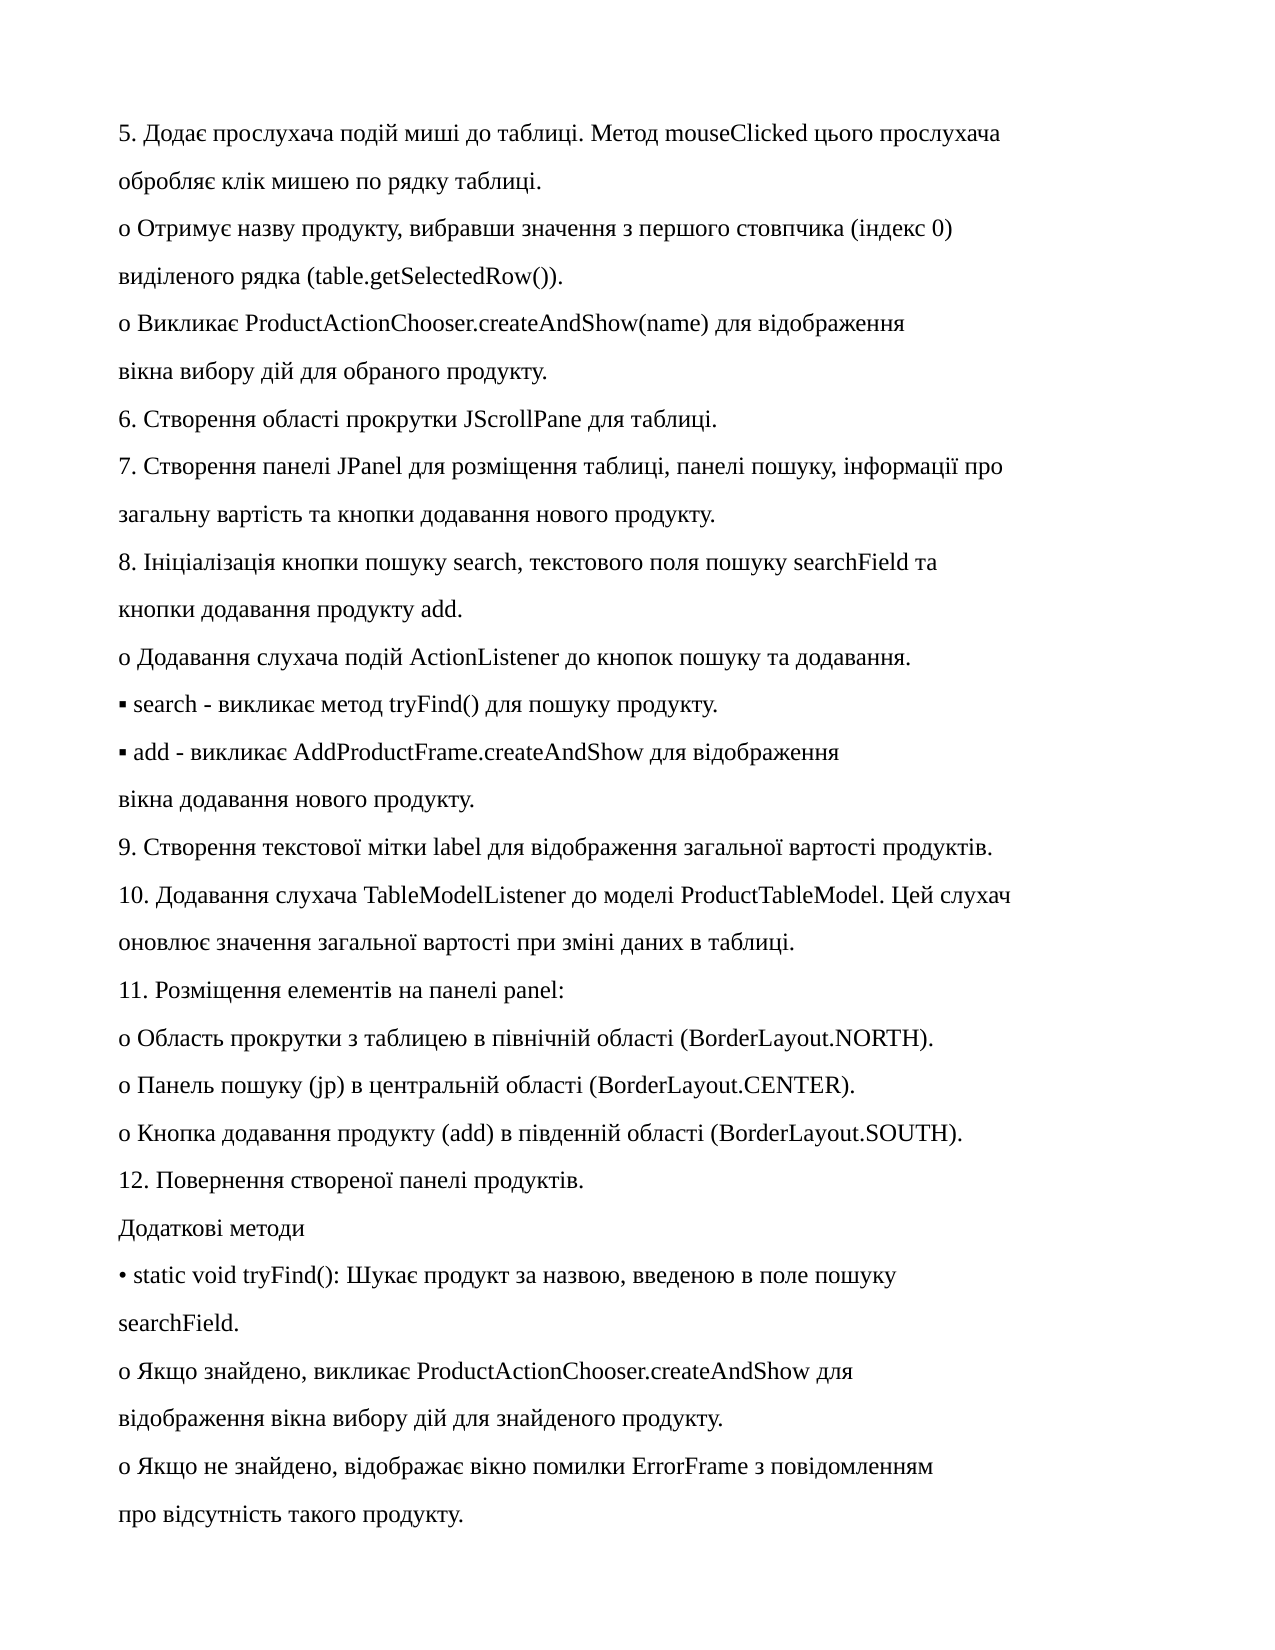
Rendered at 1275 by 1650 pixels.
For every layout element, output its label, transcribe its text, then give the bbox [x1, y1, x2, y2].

text 8. Ініціалізація кнопки пошуку search, текстового поля пошуку searchField та [118, 547, 1157, 575]
text 7. Створення панелі JPanel для розміщення таблиці, панелі пошуку, інформації про [118, 451, 1157, 480]
text o Якщо знайдено, викликає ProductActionChooser.createAndShow для [118, 1356, 1157, 1384]
text 9. Створення текстової мітки label для відображення загальної вартості продуктів. [118, 832, 1157, 861]
text searchField. [118, 1308, 1157, 1337]
text вікна вибору дій для обраного продукту. [118, 356, 1157, 385]
text o Область прокрутки з таблицею в північній області (BorderLayout.NORTH). [118, 1023, 1157, 1051]
text o Панель пошуку (jp) в центральній області (BorderLayout.CENTER). [118, 1070, 1157, 1099]
text • static void tryFind(): Шукає продукт за назвою, введеною в поле пошуку [118, 1261, 1157, 1289]
text 6. Створення області прокрутки JScrollPane для таблиці. [118, 404, 1157, 432]
text про відсутність такого продукту. [118, 1499, 1157, 1527]
text виділеного рядка (table.getSelectedRow()). [118, 261, 1157, 290]
text o Отримує назву продукту, вибравши значення з першого стовпчика (індекс 0) [118, 213, 1157, 242]
text 11. Розміщення елементів на панелі panel: [118, 975, 1157, 1004]
text o Викликає ProductActionChooser.createAndShow(name) для відображення [118, 308, 1157, 337]
text o Додавання слухача подій ActionListener до кнопок пошуку та додавання. [118, 642, 1157, 671]
text o Кнопка додавання продукту (add) в південній області (BorderLayout.SOUTH). [118, 1118, 1157, 1147]
text 5. Додає прослухача подій миші до таблиці. Метод mouseClicked цього прослухача [118, 118, 1157, 147]
text обробляє клік мишею по рядку таблиці. [118, 166, 1157, 194]
text відображення вікна вибору дій для знайденого продукту. [118, 1403, 1157, 1432]
text 12. Повернення створеної панелі продуктів. [118, 1165, 1157, 1194]
text загальну вартість та кнопки додавання нового продукту. [118, 499, 1157, 528]
text Додаткові методи [118, 1213, 1157, 1242]
text 10. Додавання слухача TableModelListener до моделі ProductTableModel. Цей слухач [118, 880, 1157, 908]
text ▪ add - викликає AddProductFrame.createAndShow для відображення [118, 737, 1157, 766]
text вікна додавання нового продукту. [118, 784, 1157, 813]
text ▪ search - викликає метод tryFind() для пошуку продукту. [118, 689, 1157, 718]
text o Якщо не знайдено, відображає вікно помилки ErrorFrame з повідомленням [118, 1451, 1157, 1480]
text оновлює значення загальної вартості при зміні даних в таблиці. [118, 927, 1157, 956]
text кнопки додавання продукту add. [118, 594, 1157, 623]
